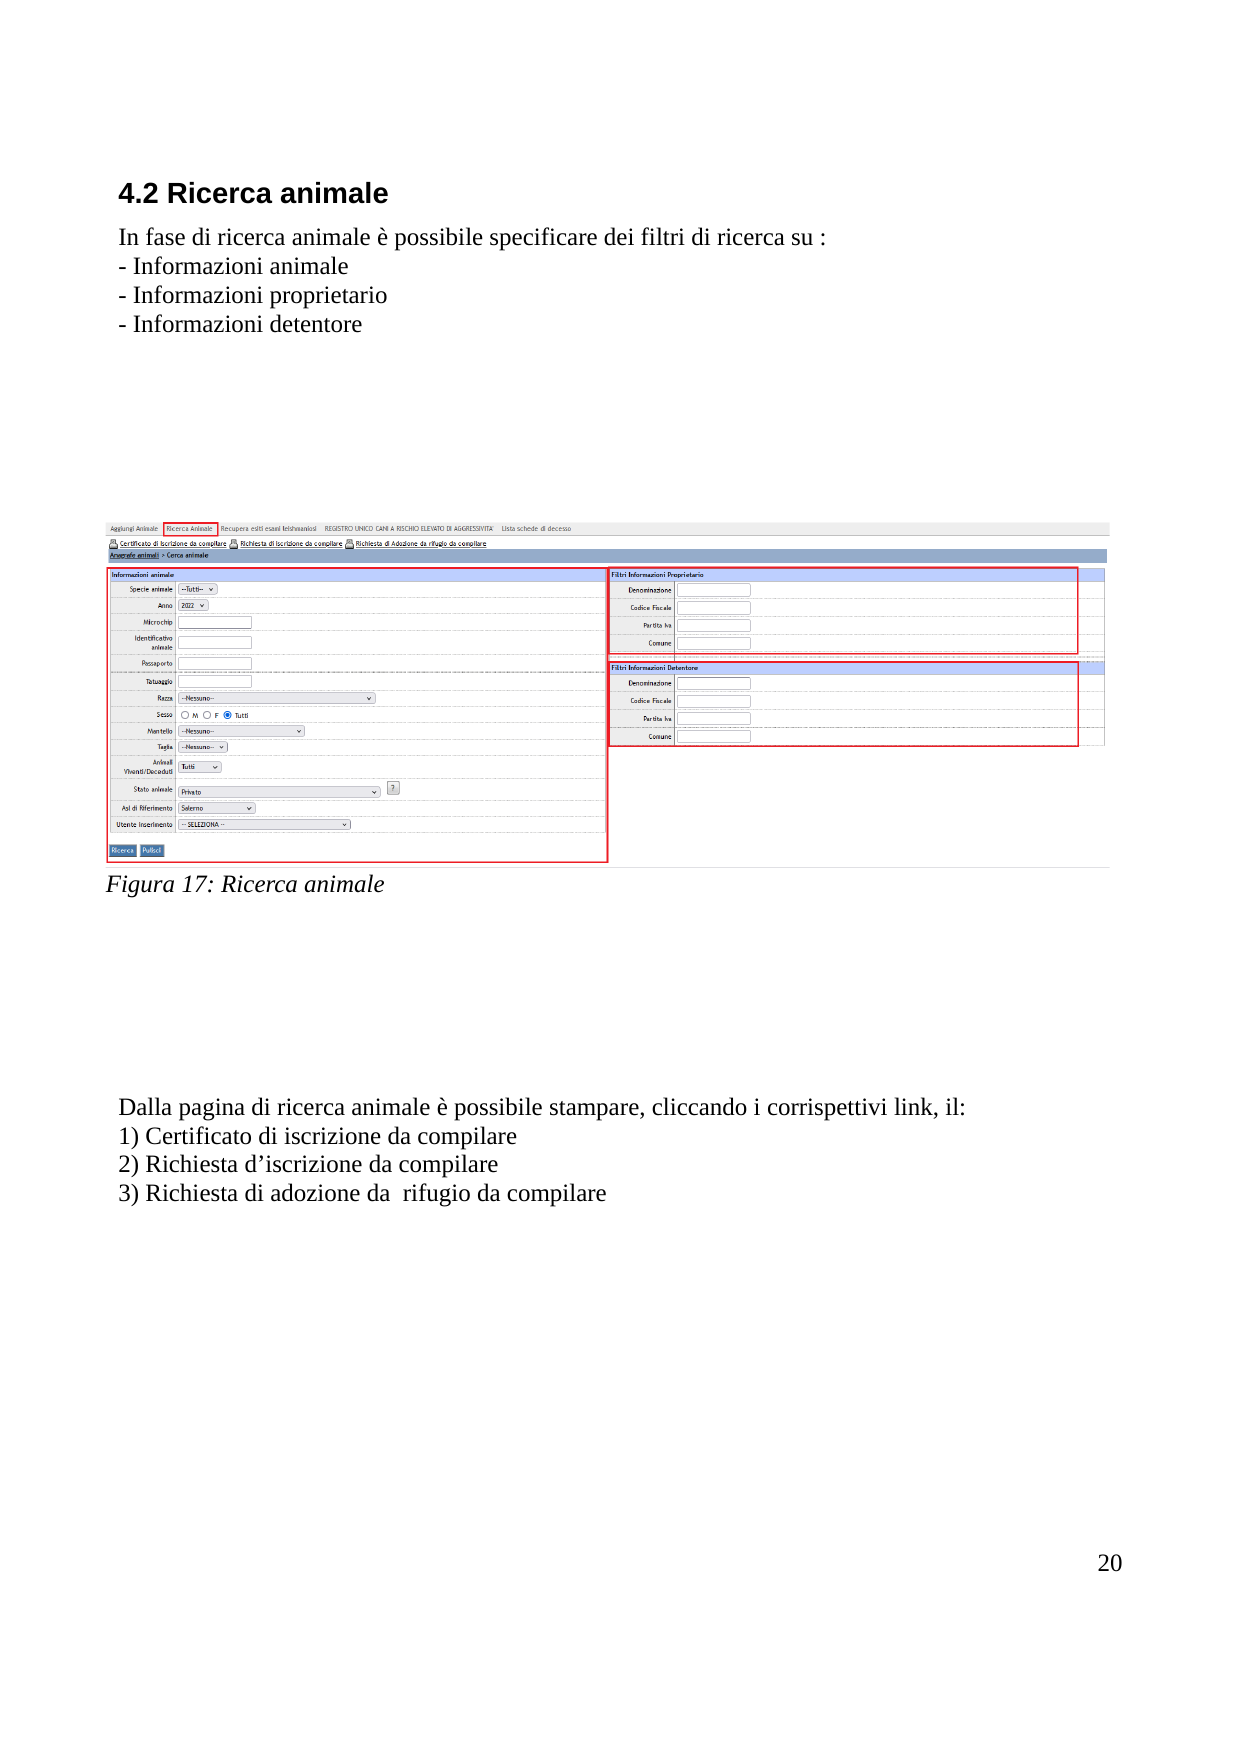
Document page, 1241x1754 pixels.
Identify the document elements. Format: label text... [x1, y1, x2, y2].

text Dalla pagina di ricerca animale è possibile stampare, cliccando i corrispettivi link, il: [118, 1092, 1122, 1121]
text - Informazioni detentore [118, 309, 1122, 337]
text 3) Richiesta di adozione da rifugio da compilare [118, 1178, 1122, 1207]
text - Informazioni proprietario [118, 280, 1122, 309]
subtitle 4.2 Ricerca animale [118, 176, 1122, 210]
text - Informazioni animale [118, 251, 1122, 280]
text In fase di ricerca animale è possibile specificare dei filtri di ricerca su : [118, 222, 1122, 251]
text 1) Certificato di iscrizione da compilare [118, 1121, 1122, 1149]
picture [105, 519, 1110, 870]
text 2) Richiesta d’iscrizione da compilare [118, 1149, 1122, 1178]
text Figura 17: Ricerca animale [106, 870, 1109, 898]
